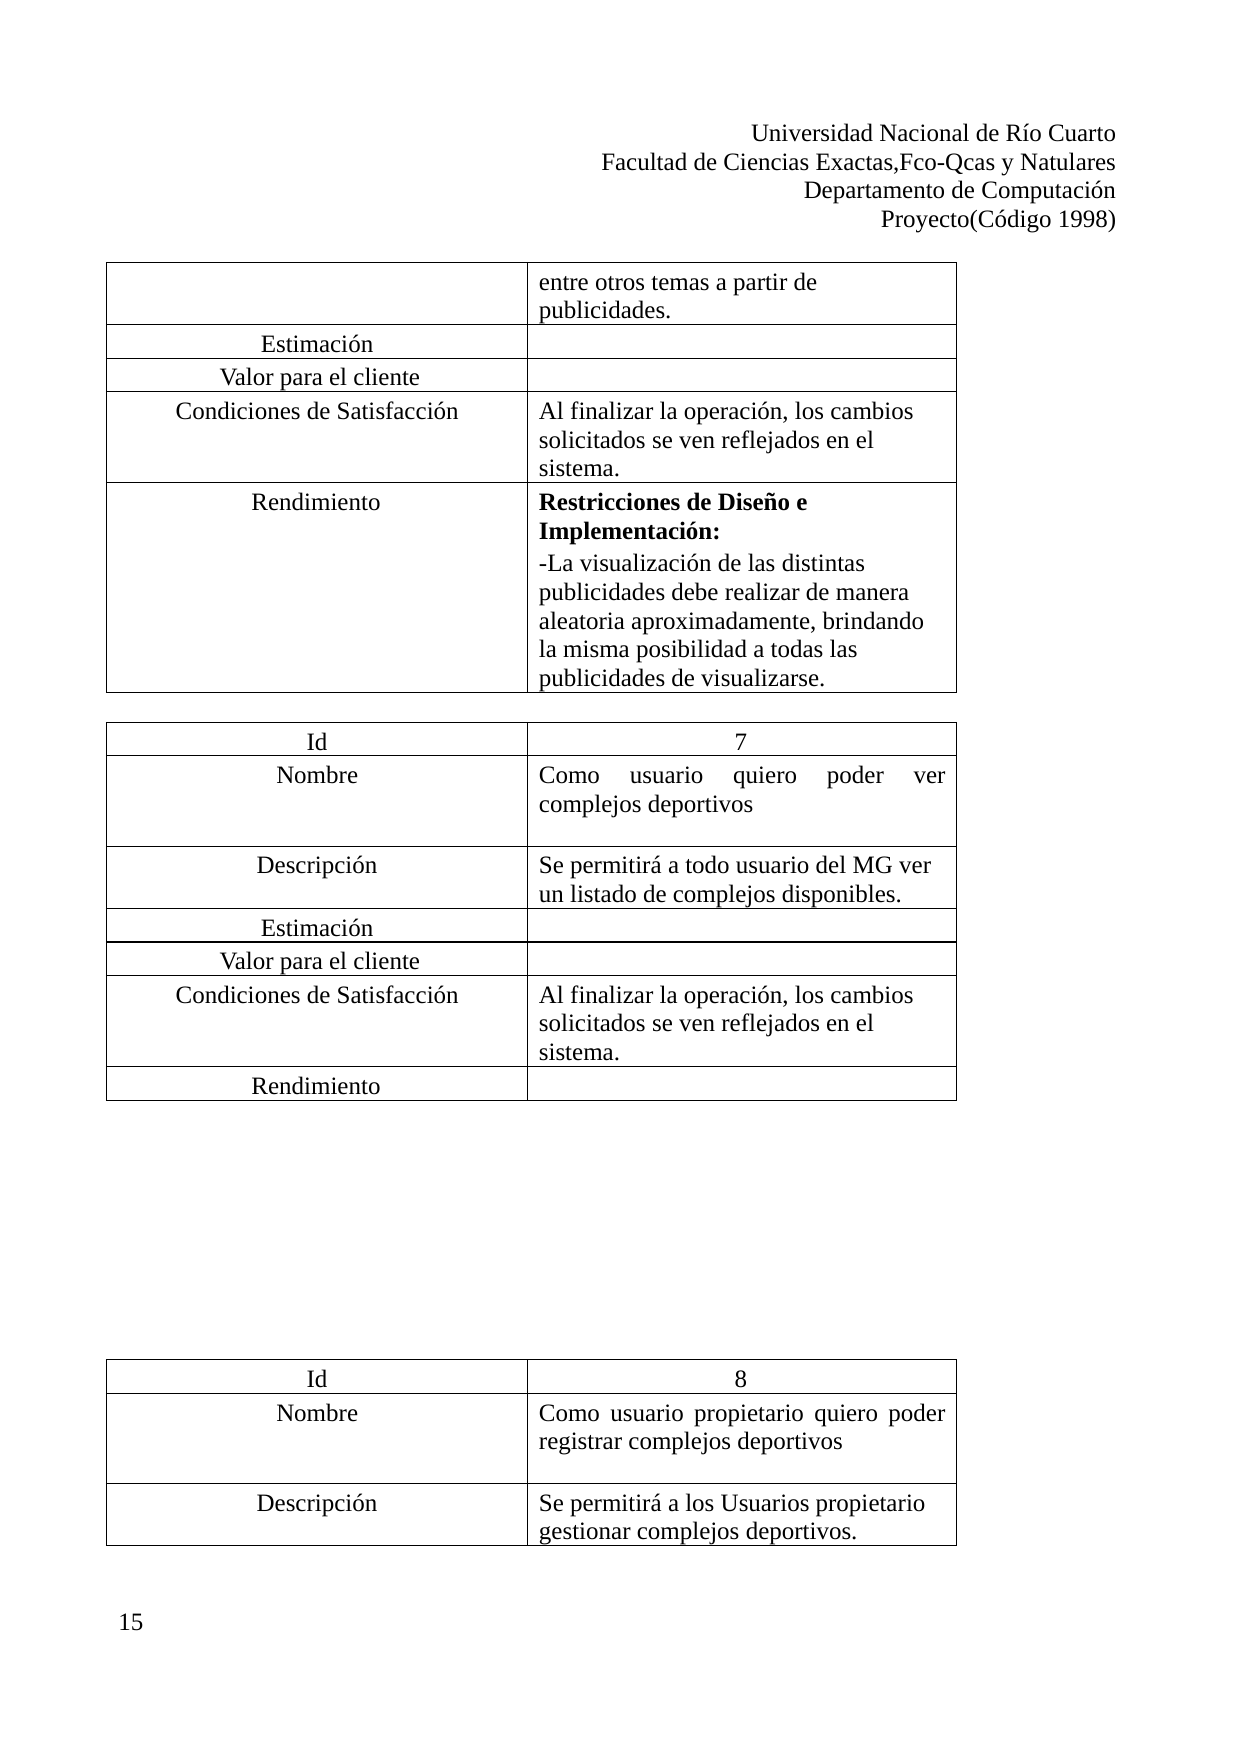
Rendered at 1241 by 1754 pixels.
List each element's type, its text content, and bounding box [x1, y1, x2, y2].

table_header 8 [528, 1360, 956, 1393]
table_cell [528, 359, 956, 391]
table_cell Nombre [107, 756, 527, 846]
table_cell Estimación [107, 325, 527, 358]
table_cell [528, 325, 956, 358]
table_cell [528, 943, 956, 975]
table_cell entre otros temas a partir de publicidades. [528, 263, 956, 324]
table_cell Se permitirá a todo usuario del MG ver un listado de complejos disponibles. [528, 847, 956, 908]
table_cell Nombre [107, 1394, 527, 1483]
table_cell [528, 909, 956, 941]
table_cell Descripción [107, 847, 527, 908]
table_cell Se permitirá a los Usuarios propietario gestionar complejos deportivos. [528, 1484, 956, 1545]
table_cell Como usuario quiero poder ver complejos deportivos [528, 756, 956, 846]
table_cell [528, 1067, 956, 1099]
table_cell Rendimiento [107, 1067, 527, 1099]
table_cell Al finalizar la operación, los cambios solicitados se ven reflejados en el sistema. [528, 392, 956, 482]
table_cell Estimación [107, 909, 527, 941]
table_cell Condiciones de Satisfacción [107, 392, 527, 482]
table_cell Valor para el cliente [107, 359, 527, 391]
table_cell Rendimiento [107, 483, 527, 692]
table_cell Descripción [107, 1484, 527, 1545]
table_cell Como usuario propietario quiero poder registrar complejos deportivos [528, 1394, 956, 1483]
table_cell [107, 263, 527, 324]
table_header Id [107, 723, 527, 755]
table_header Id [107, 1360, 527, 1393]
table_header 7 [528, 723, 956, 755]
table_cell Restricciones de Diseño e Implementación: -La visualización de las distintas publicidades debe realizar de manera aleatoria aproximadamente, brindando la misma posibilidad a todas las publicidades de visualizarse. [528, 483, 956, 692]
table_cell Valor para el cliente [107, 943, 527, 975]
table_cell Al finalizar la operación, los cambios solicitados se ven reflejados en el sistema. [528, 976, 956, 1066]
table_cell Condiciones de Satisfacción [107, 976, 527, 1066]
